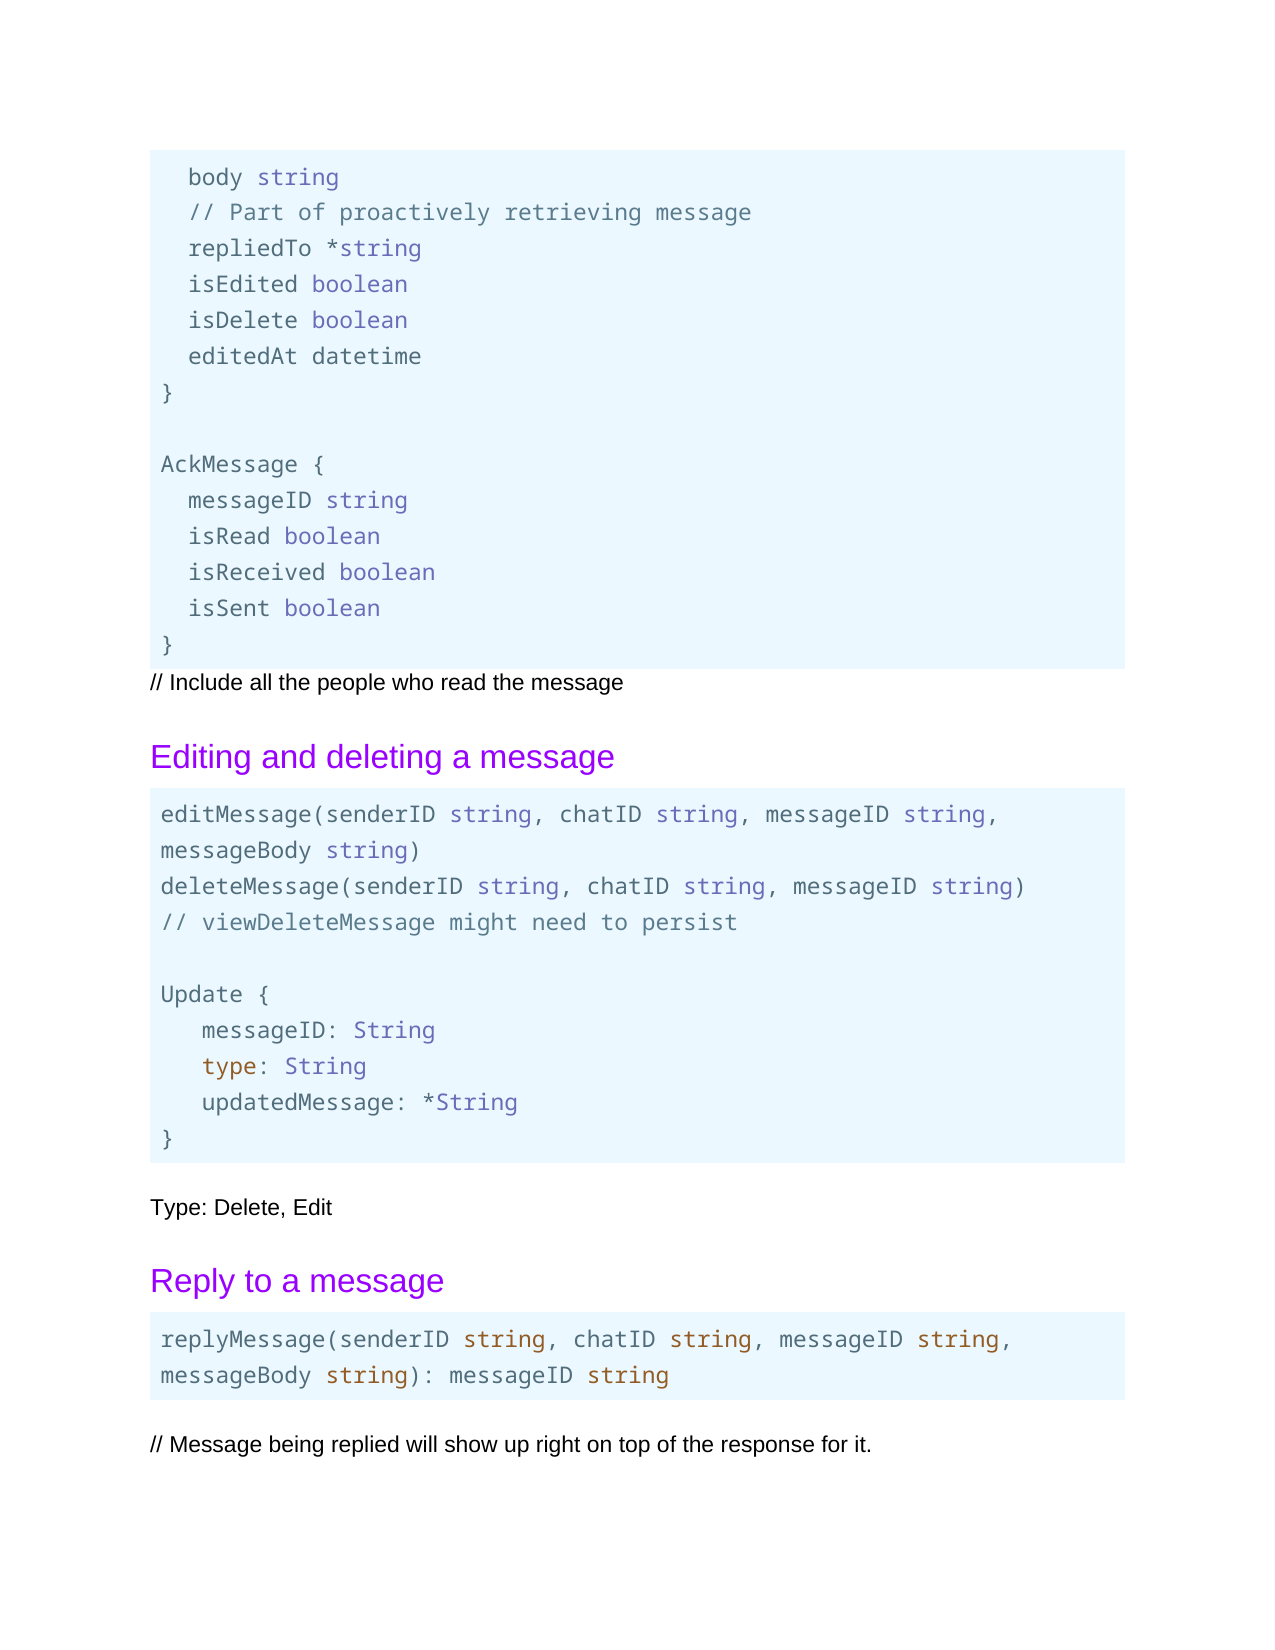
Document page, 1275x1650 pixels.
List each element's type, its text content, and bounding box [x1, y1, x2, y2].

text // Message being replied will show up right on top of the response for it. [150, 1431, 1125, 1457]
subtitle Reply to a message [150, 1261, 1125, 1300]
text Type: Delete, Edit [150, 1194, 1125, 1220]
table_header editMessage(senderID string, chatID string, messageID string, messageBody string) deleteMessage(senderID string, chatID string, messageID string) // viewDeleteMessage might need to persist Update { messageID: String type: String updatedMessage: *String } [150, 788, 1125, 1163]
text // Include all the people who read the message [150, 669, 1125, 696]
subtitle Editing and deleting a message [150, 737, 1125, 775]
table_header body string // Part of proactively retrieving message repliedTo *string isEdited boolean isDelete boolean editedAt datetime } AckMessage { messageID string isRead boolean isReceived boolean isSent boolean } [150, 150, 1125, 669]
table_header replyMessage(senderID string, chatID string, messageID string, messageBody string): messageID string [150, 1312, 1125, 1400]
